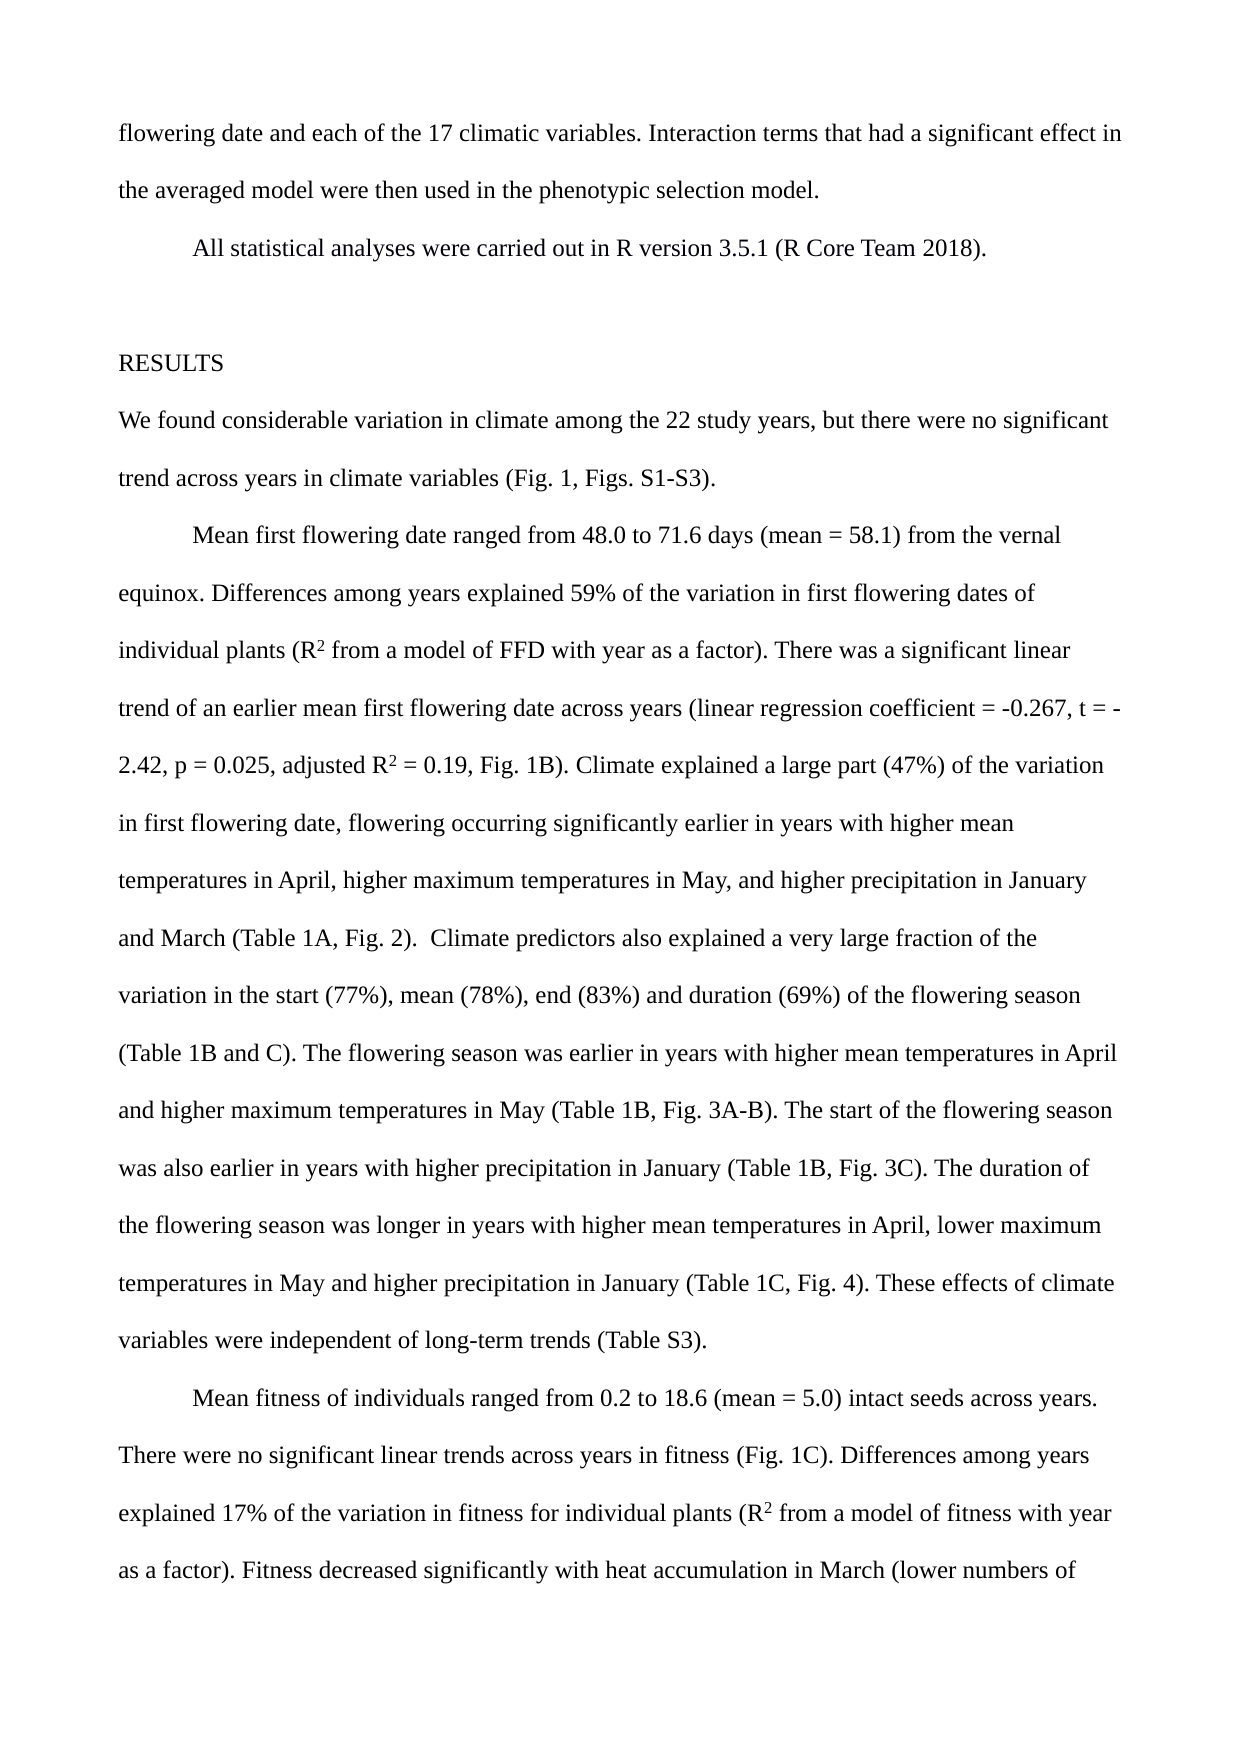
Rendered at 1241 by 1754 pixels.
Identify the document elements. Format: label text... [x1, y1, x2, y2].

text RESULTS [118, 348, 1122, 377]
text flowering date and each of the 17 climatic variables. Interaction terms that had a significant effect in the averaged model were then used in the phenotypic selection model. [118, 118, 1122, 204]
text Mean first flowering date ranged from 48.0 to 71.6 days (mean = 58.1) from the vernal equinox. Differences among years explained 59% of the variation in first flowering dates of individual plants (R2 from a model of FFD with year as a factor). There was a significant linear trend of an earlier mean first flowering date across years (linear regression coefficient = -0.267, t = -2.42, p = 0.025, adjusted R2 = 0.19, Fig. 1B). Climate explained a large part (47%) of the variation in first flowering date, flowering occurring significantly earlier in years with higher mean temperatures in April, higher maximum temperatures in May, and higher precipitation in January and March (Table 1A, Fig. 2). Climate predictors also explained a very large fraction of the variation in the start (77%), mean (78%), end (83%) and duration (69%) of the flowering season (Table 1B and C). The flowering season was earlier in years with higher mean temperatures in April and higher maximum temperatures in May (Table 1B, Fig. 3A-B). The start of the flowering season was also earlier in years with higher precipitation in January (Table 1B, Fig. 3C). The duration of the flowering season was longer in years with higher mean temperatures in April, lower maximum temperatures in May and higher precipitation in January (Table 1C, Fig. 4). These effects of climate variables were independent of long-term trends (Table S3). [118, 521, 1122, 1354]
text We found considerable variation in climate among the 22 study years, but there were no significant trend across years in climate variables (Fig. 1, Figs. S1-S3). [118, 406, 1122, 492]
text Mean fitness of individuals ranged from 0.2 to 18.6 (mean = 5.0) intact seeds across years. There were no significant linear trends across years in fitness (Fig. 1C). Differences among years explained 17% of the variation in fitness for individual plants (R2 from a model of fitness with year as a factor). Fitness decreased significantly with heat accumulation in March (lower numbers of [118, 1383, 1122, 1584]
text All statistical analyses were carried out in R version 3.5.1 (R Core Team 2018). [118, 233, 1122, 262]
